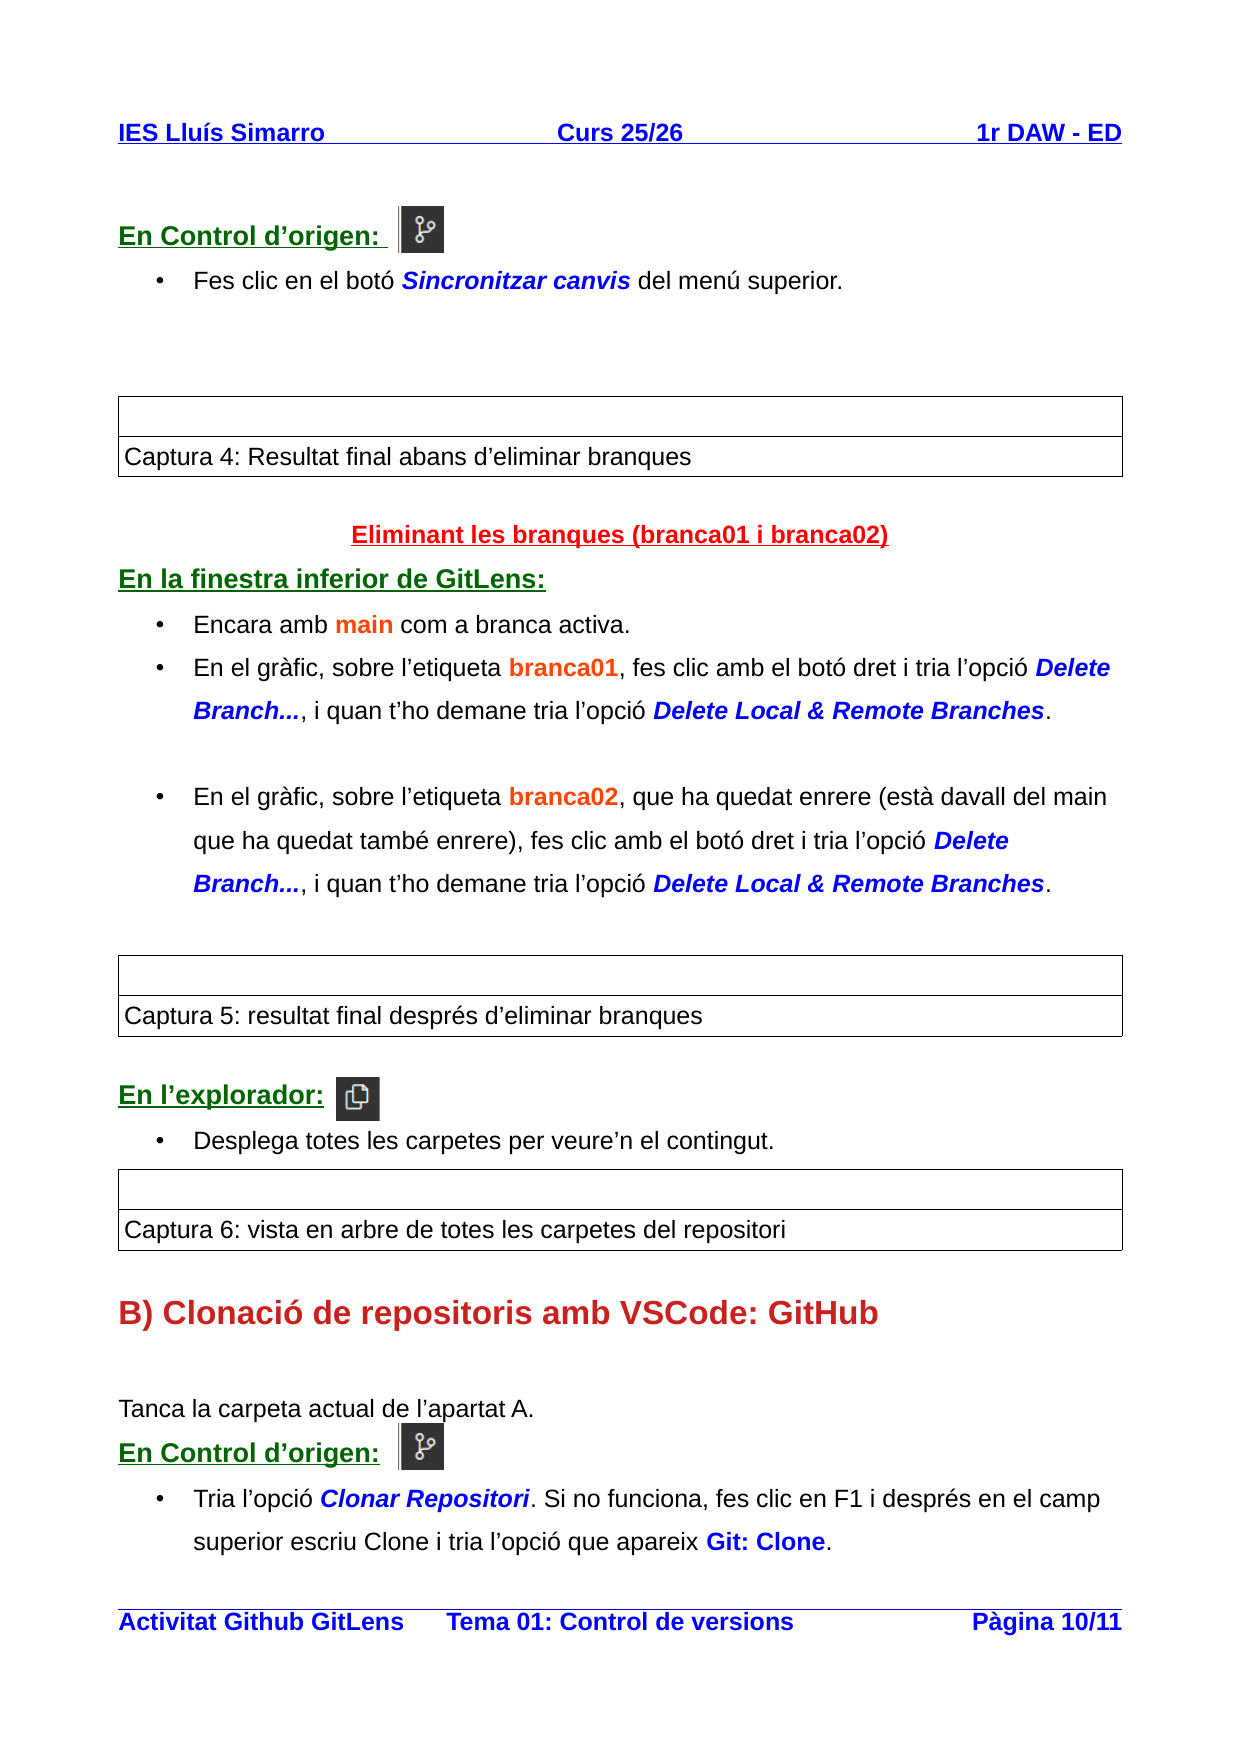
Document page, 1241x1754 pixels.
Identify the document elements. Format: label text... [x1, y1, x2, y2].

text Eliminant les branques (branca01 i branca02) [118, 520, 1122, 548]
list Desplega totes les carpetes per veure’n el contingut. [156, 1126, 1122, 1154]
picture [398, 206, 444, 253]
text [444, 1437, 1122, 1468]
table_cell Captura 4: Resultat final abans d’eliminar branques [119, 437, 1122, 476]
picture [398, 1423, 444, 1470]
text En Control d’origen: [118, 1437, 398, 1468]
table_cell Captura 6: vista en arbre de totes les carpetes del repositori [119, 1210, 1122, 1249]
table_header [119, 397, 1122, 436]
text En l’explorador: [118, 1079, 336, 1110]
text [380, 1079, 1122, 1110]
table_header [119, 1170, 1122, 1209]
list Encara amb main com a branca activa. [156, 610, 1122, 638]
list Tria l’opció Clonar Repositori. Si no funciona, fes clic en F1 i després en el camp superior escriu Clone i tria l’opció que apareix Git: Clone. [156, 1483, 1122, 1556]
table_header [119, 956, 1122, 995]
picture [336, 1077, 380, 1121]
text En Control d’origen: [118, 219, 398, 251]
list Fes clic en el botó Sincronitzar canvis del menú superior. [156, 266, 1122, 295]
list En el gràfic, sobre l’etiqueta branca02, que ha quedat enrere (està davall del main que ha quedat també enrere), fes clic amb el botó dret i tria l’opció Delete Branch..., i quan t’ho demane tria l’opció Delete Local & Remote Branches. [156, 782, 1122, 897]
list En el gràfic, sobre l’etiqueta branca01, fes clic amb el botó dret i tria l’opció Delete Branch..., i quan t’ho demane tria l’opció Delete Local & Remote Branches. [156, 653, 1122, 725]
text En la finestra inferior de GitLens: [118, 563, 1122, 594]
text [444, 219, 1122, 251]
text Tanca la carpeta actual de l’apartat A. [118, 1393, 1122, 1422]
table_cell Captura 5: resultat final després d’eliminar branques [119, 996, 1122, 1036]
text B) Clonació de repositoris amb VSCode: GitHub [118, 1293, 1122, 1331]
